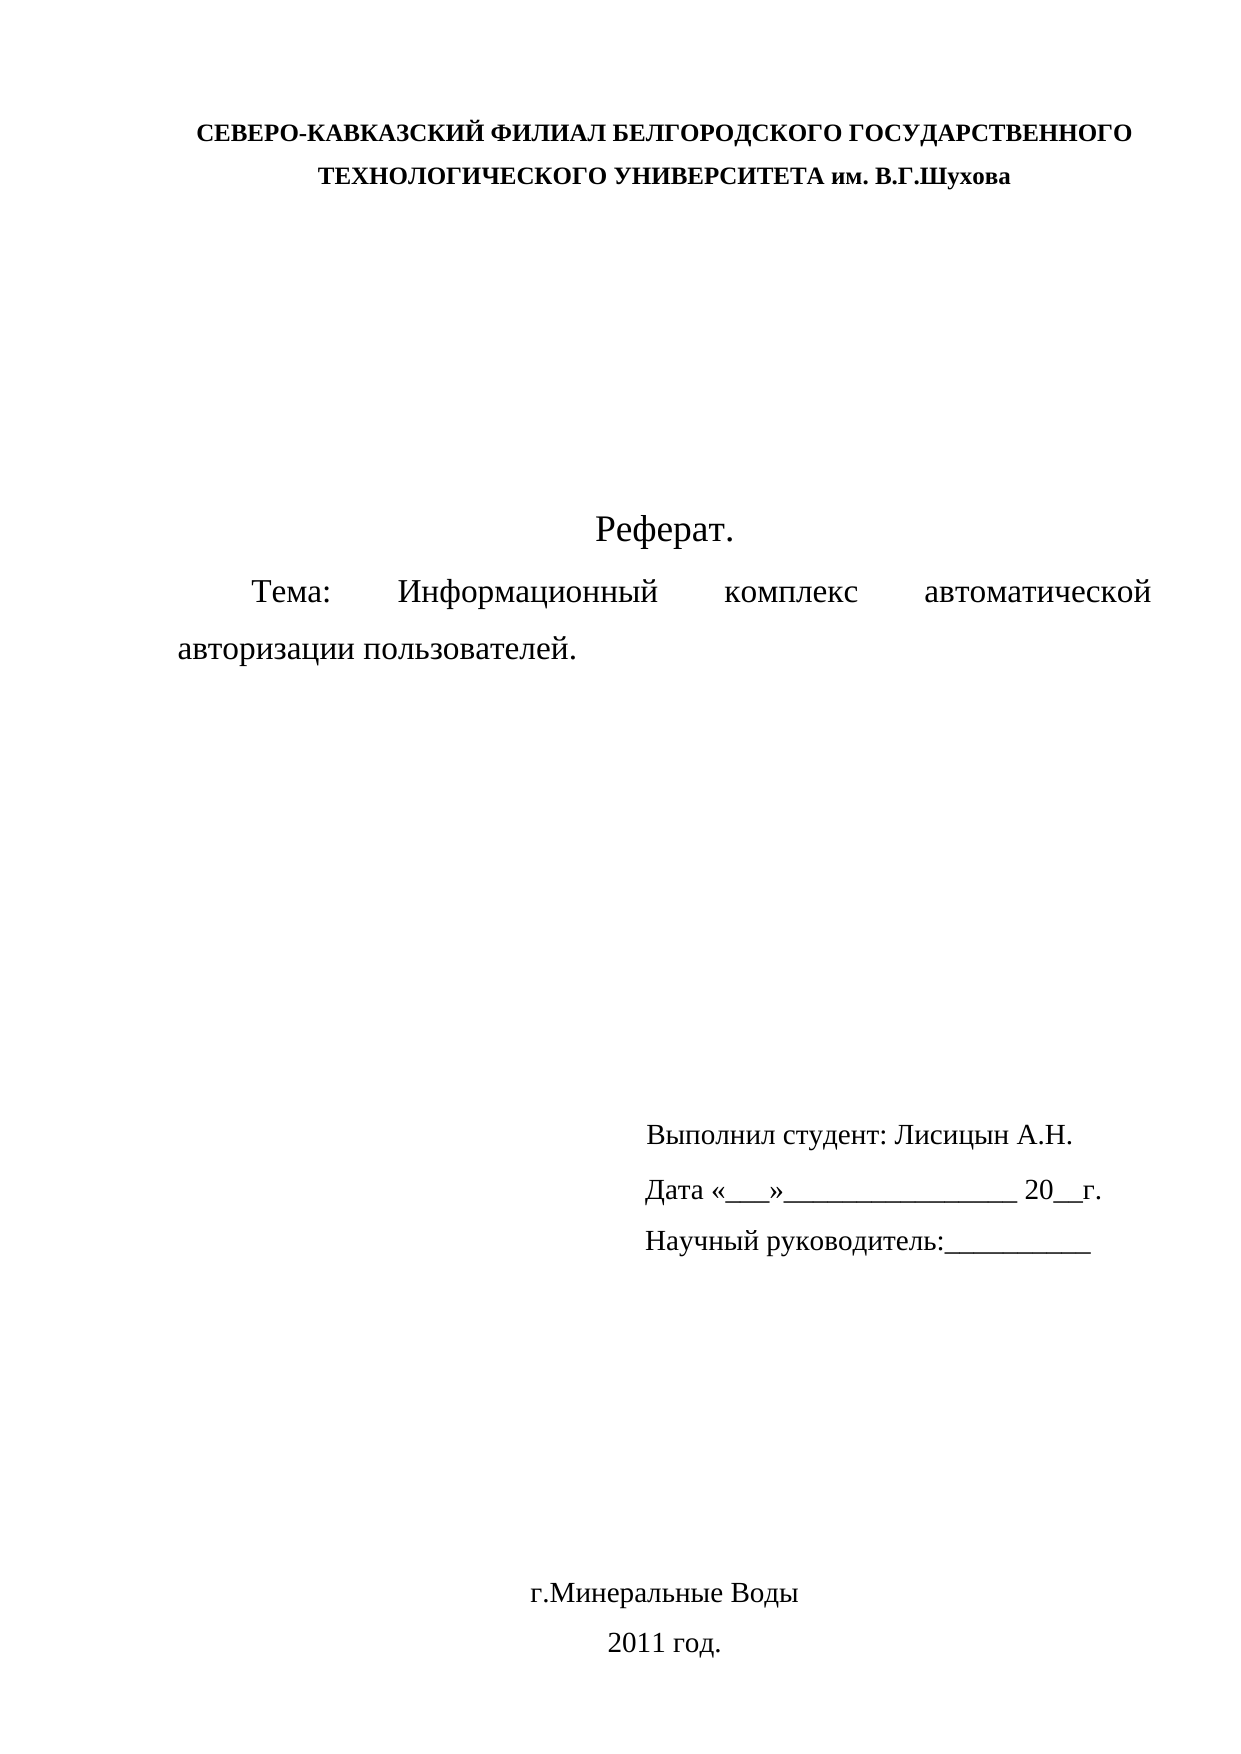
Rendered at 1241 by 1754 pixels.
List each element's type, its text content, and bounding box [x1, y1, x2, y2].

text Дата «___»________________ 20__г. [177, 1172, 1152, 1206]
text Научный руководитель:__________ [177, 1223, 1152, 1256]
text СЕВЕРО-КАВКАЗСКИЙ ФИЛИАЛ БЕЛГОРОДСКОГО ГОСУДАРСТВЕННОГО ТЕХНОЛОГИЧЕСКОГО УНИВЕРСИТЕТА им. В.Г.Шухова [177, 118, 1152, 190]
text Реферат. [177, 506, 1152, 549]
subtitle Выполнил студент: Лисицын А.Н. [177, 1117, 1152, 1151]
text 2011 год. [177, 1625, 1152, 1659]
text г.Минеральные Воды [177, 1575, 1152, 1608]
text Тема: Информационный комплекс автоматической авторизации пользователей. [177, 571, 1152, 667]
